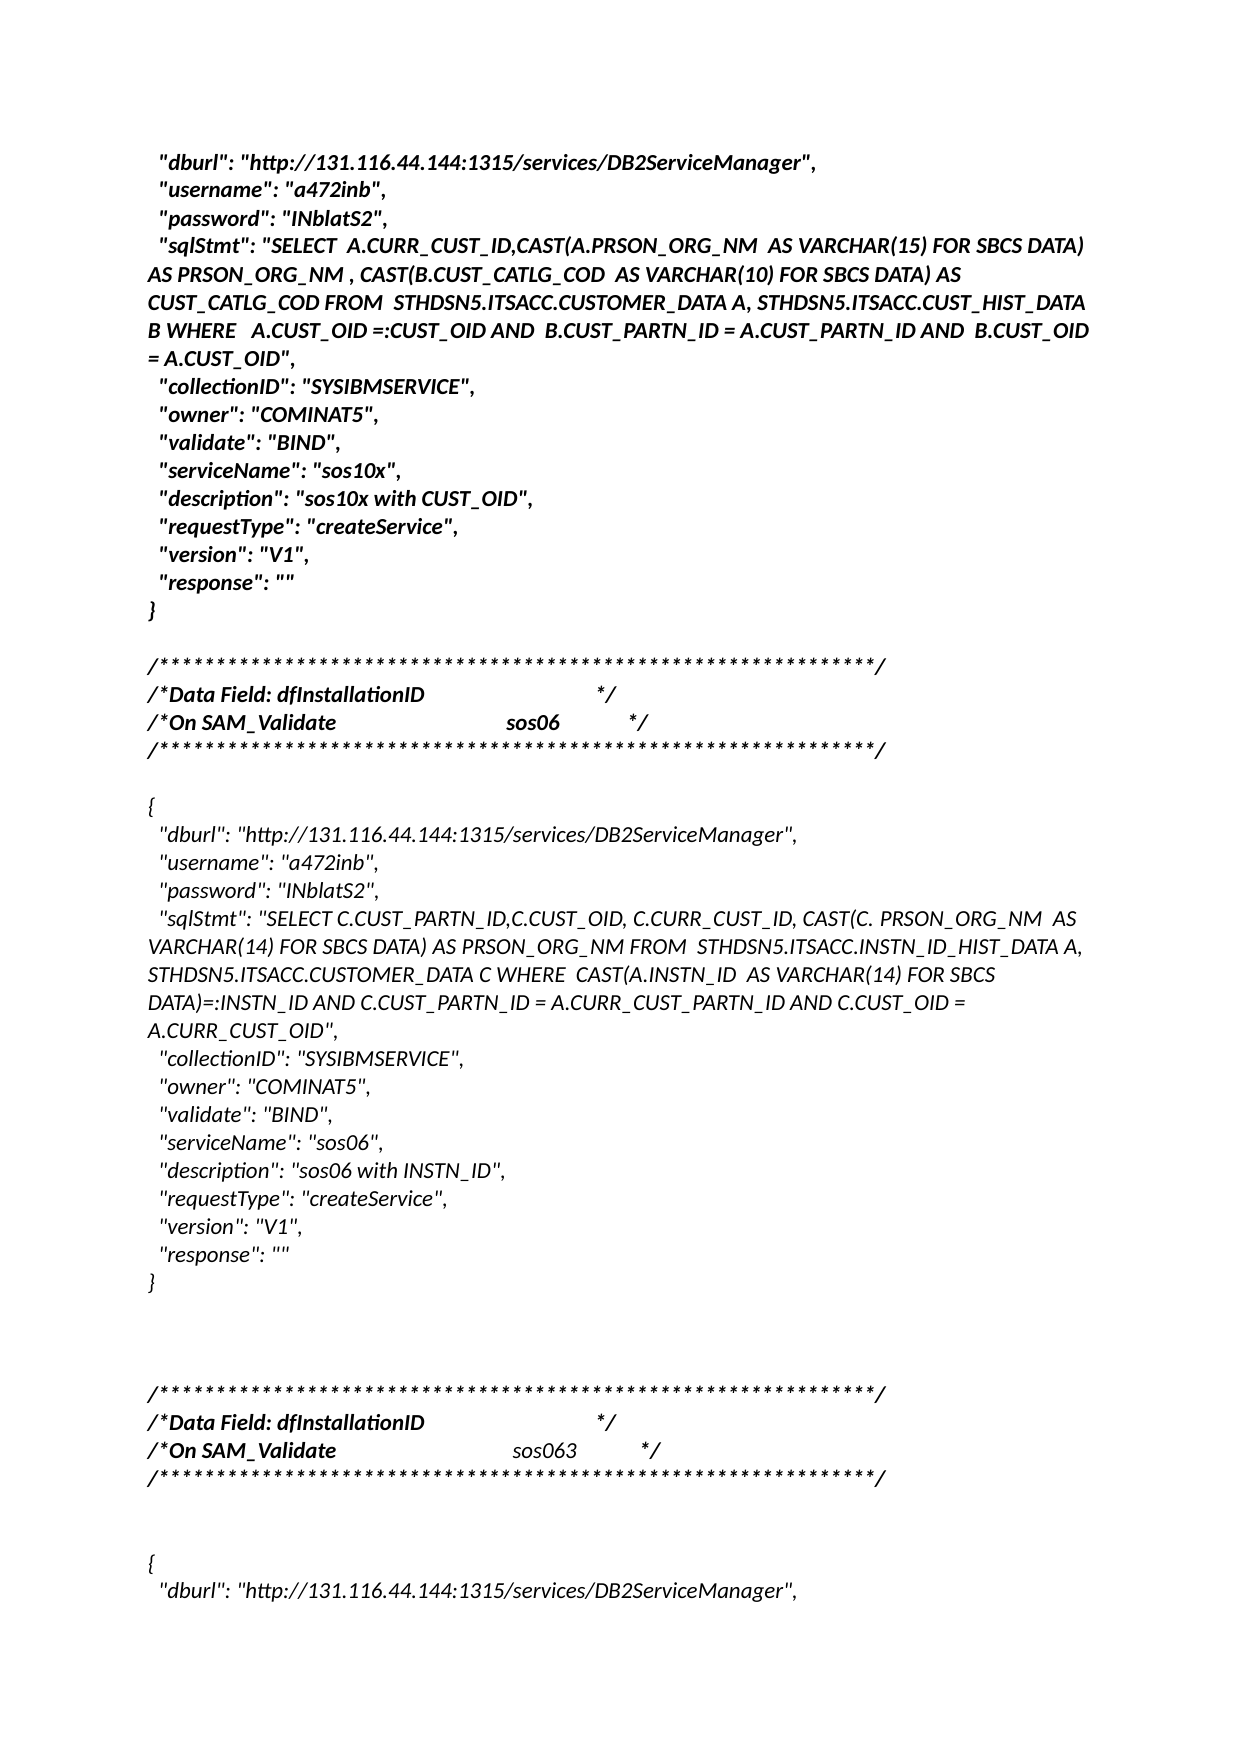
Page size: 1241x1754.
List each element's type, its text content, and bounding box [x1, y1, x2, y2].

text "description": "sos06 with INSTN_ID", [148, 1156, 1093, 1184]
text "collectionID": "SYSIBMSERVICE", [148, 1044, 1093, 1072]
text "sqlStmt": "SELECT A.CURR_CUST_ID,CAST(A.PRSON_ORG_NM AS VARCHAR(15) FOR SBCS DATA) AS PRSON_ORG_NM , CAST(B.CUST_CATLG_COD AS VARCHAR(10) FOR SBCS DATA) AS CUST_CATLG_COD FROM STHDSN5.ITSACC.CUSTOMER_DATA A, STHDSN5.ITSACC.CUST_HIST_DATA B WHERE A.CUST_OID =:CUST_OID AND B.CUST_PARTN_ID = A.CUST_PARTN_ID AND B.CUST_OID = A.CUST_OID", [148, 232, 1093, 372]
text /***************************************************************/ [148, 736, 1093, 764]
text "password": "INblatS2", [148, 204, 1093, 232]
text "username": "a472inb", [148, 848, 1093, 876]
text "password": "INblatS2", [148, 876, 1093, 904]
text "version": "V1", [148, 540, 1093, 568]
text "serviceName": "sos10x", [148, 456, 1093, 484]
text "description": "sos10x with CUST_OID", [148, 484, 1093, 512]
text /*Data Field: dfInstallationID */ [148, 1408, 1093, 1437]
text } [148, 1268, 1093, 1296]
text "response": "" [148, 568, 1093, 596]
text /***************************************************************/ [148, 1464, 1093, 1493]
text } [148, 596, 1093, 624]
text "serviceName": "sos06", [148, 1128, 1093, 1156]
text "owner": "COMINAT5", [148, 1072, 1093, 1100]
text "sqlStmt": "SELECT C.CUST_PARTN_ID,C.CUST_OID, C.CURR_CUST_ID, CAST(C. PRSON_ORG_NM AS VARCHAR(14) FOR SBCS DATA) AS PRSON_ORG_NM FROM STHDSN5.ITSACC.INSTN_ID_HIST_DATA A, STHDSN5.ITSACC.CUSTOMER_DATA C WHERE CAST(A.INSTN_ID AS VARCHAR(14) FOR SBCS DATA)=:INSTN_ID AND C.CUST_PARTN_ID = A.CURR_CUST_PARTN_ID AND C.CUST_OID = A.CURR_CUST_OID", [148, 904, 1093, 1044]
text "requestType": "createService", [148, 1184, 1093, 1212]
text "dburl": "http://131.116.44.144:1315/services/DB2ServiceManager", [148, 820, 1093, 848]
text "validate": "BIND", [148, 1100, 1093, 1128]
text "dburl": "http://131.116.44.144:1315/services/DB2ServiceManager", [148, 148, 1093, 176]
text /*Data Field: dfInstallationID */ [148, 680, 1093, 708]
text "version": "V1", [148, 1212, 1093, 1240]
text { [148, 1549, 1093, 1577]
text "response": "" [148, 1240, 1093, 1268]
text "username": "a472inb", [148, 176, 1093, 204]
text "requestType": "createService", [148, 512, 1093, 540]
text "owner": "COMINAT5", [148, 400, 1093, 428]
text "dburl": "http://131.116.44.144:1315/services/DB2ServiceManager", [148, 1577, 1093, 1605]
text /*On SAM_Validate sos06 */ [148, 708, 1093, 736]
text /***************************************************************/ [148, 1381, 1093, 1408]
text "collectionID": "SYSIBMSERVICE", [148, 372, 1093, 400]
text "validate": "BIND", [148, 428, 1093, 456]
text /*On SAM_Validate sos063 */ [148, 1437, 1093, 1464]
text /***************************************************************/ [148, 652, 1093, 680]
text { [148, 792, 1093, 820]
